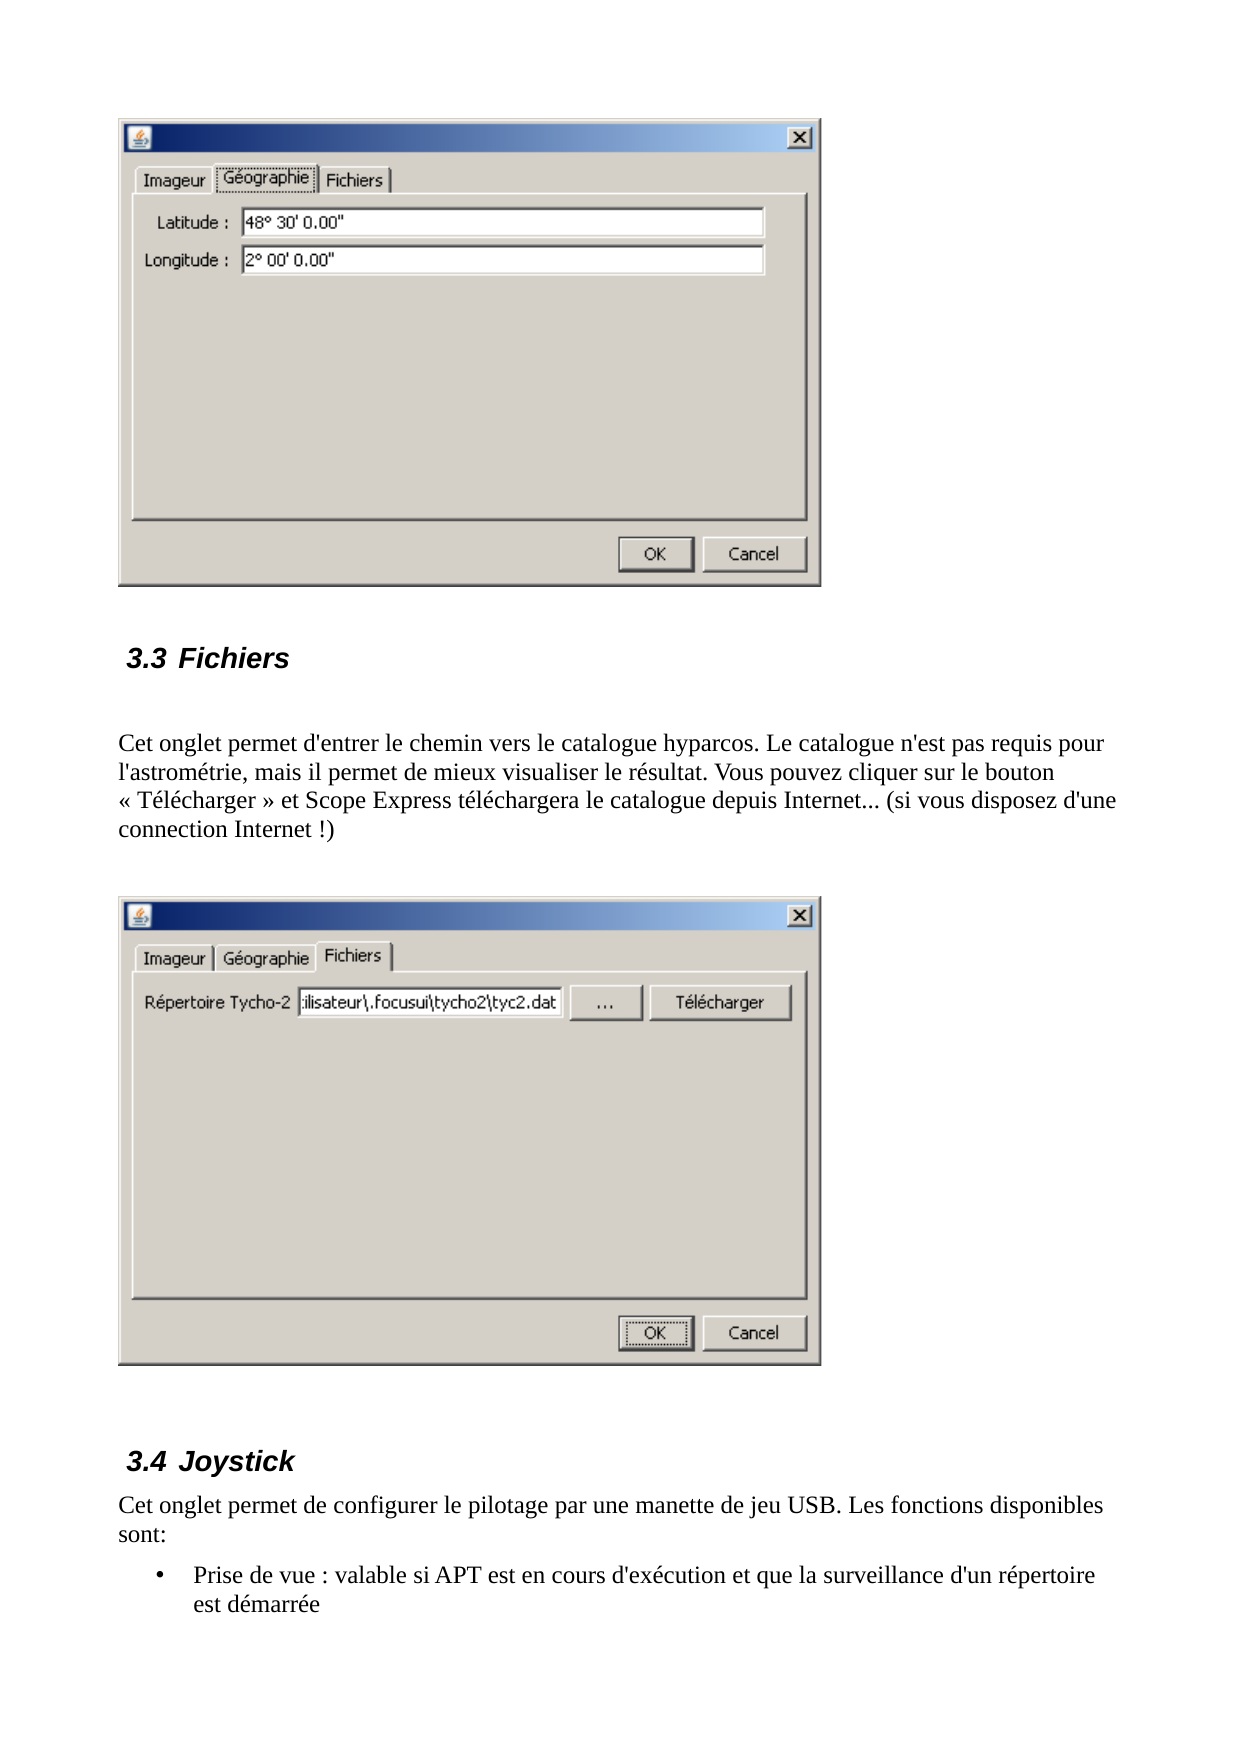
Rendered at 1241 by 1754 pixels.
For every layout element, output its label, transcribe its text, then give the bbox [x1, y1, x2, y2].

picture [118, 118, 822, 587]
list Prise de vue : valable si APT est en cours d'exécution et que la surveillance d'un répertoire est démarrée [156, 1560, 1122, 1618]
text Cet onglet permet d'entrer le chemin vers le catalogue hyparcos. Le catalogue n'est pas requis pour l'astrométrie, mais il permet de mieux visualiser le résultat. Vous pouvez cliquer sur le bouton « Télécharger » et Scope Express téléchargera le catalogue depuis Internet... (si vous disposez d'une connection Internet !) [118, 728, 1122, 843]
subtitle Fichiers [118, 641, 1122, 674]
text Cet onglet permet de configurer le pilotage par une manette de jeu USB. Les fonctions disponibles sont: [118, 1490, 1122, 1548]
picture [118, 896, 822, 1366]
subtitle Joystick [118, 1444, 1122, 1478]
